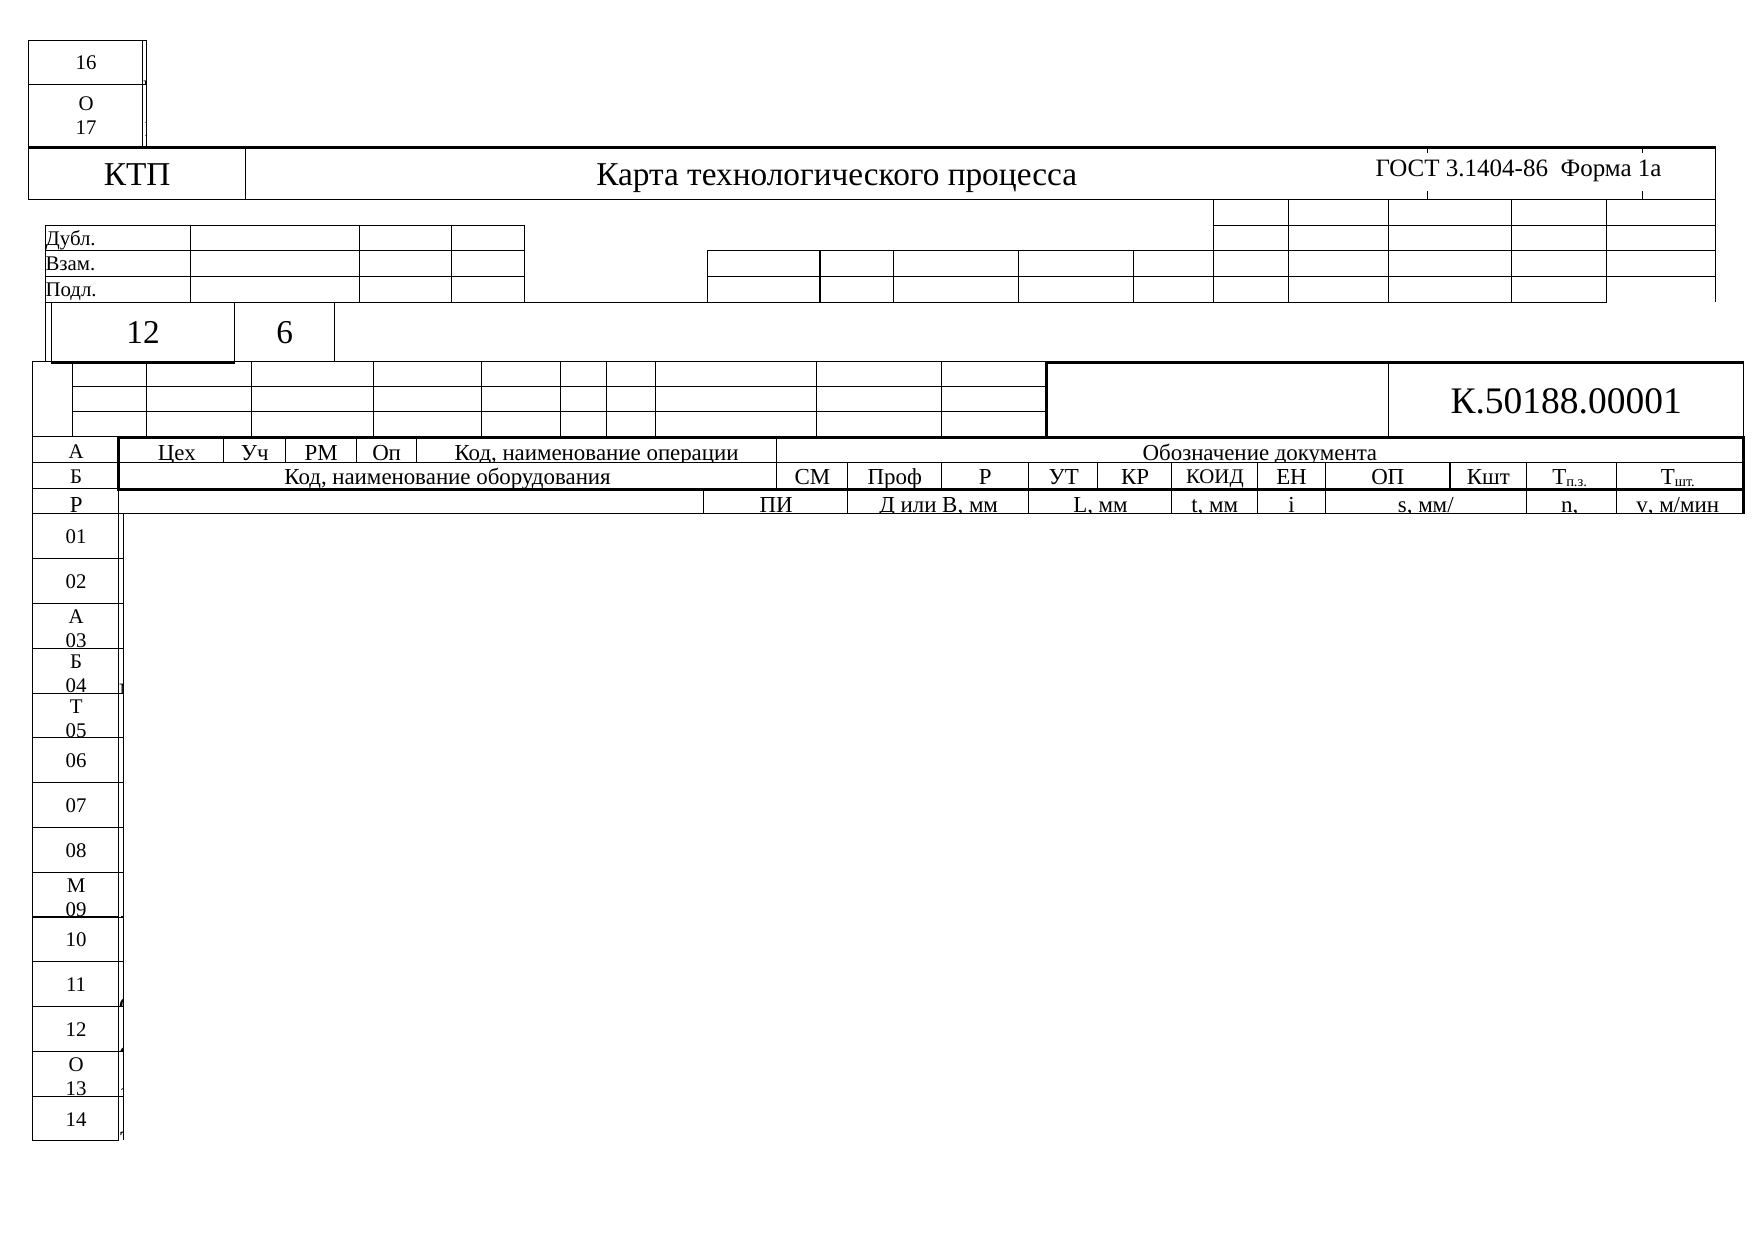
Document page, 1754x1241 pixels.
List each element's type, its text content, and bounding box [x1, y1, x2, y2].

table_cell [1607, 226, 1715, 250]
table_cell [147, 387, 251, 411]
table_cell [41, 200, 45, 224]
table_cell Уч [224, 439, 285, 462]
table_cell [1019, 277, 1133, 302]
table_cell 08 [33, 828, 118, 872]
table_cell [1214, 226, 1288, 250]
table_cell [73, 364, 146, 386]
table_cell [1716, 146, 1743, 199]
table_cell 12 [33, 1007, 118, 1051]
table_cell Проф [848, 463, 941, 488]
table_cell ЕН [1258, 463, 1325, 488]
table_cell 16 [29, 41, 142, 84]
table_cell [1716, 225, 1743, 250]
table_cell [252, 412, 373, 436]
table_cell [482, 387, 560, 411]
table_cell [1643, 149, 1715, 199]
table_cell v, м/мин [1617, 491, 1742, 513]
table_cell [252, 362, 373, 386]
table_cell Д или В, мм [848, 491, 1028, 513]
table_cell L, мм [1029, 491, 1171, 513]
table_cell 06 [33, 738, 118, 782]
table_cell [41, 302, 45, 361]
table_cell [1134, 277, 1213, 302]
table_cell [894, 251, 1018, 276]
table_cell Код, наименование оборудования [120, 463, 776, 488]
table_cell [942, 412, 1045, 436]
table_cell [607, 412, 655, 436]
table_cell КР [1098, 463, 1171, 488]
table_cell [1607, 251, 1715, 276]
table_cell М 09 [33, 873, 118, 916]
table_cell [1512, 200, 1606, 224]
table_cell Кшт [1451, 463, 1526, 488]
table_cell Карта технологического процесса [246, 149, 1427, 199]
table_cell [607, 362, 655, 386]
table_cell Р [33, 489, 118, 513]
table_cell Код, наименование операции [417, 439, 776, 462]
table_cell [119, 559, 123, 603]
table_cell [1428, 149, 1642, 153]
table_cell РМ [286, 439, 356, 462]
table_cell [360, 251, 451, 276]
table_cell n, об/мин [1527, 491, 1616, 513]
table_cell [1716, 250, 1743, 276]
table_cell [1289, 277, 1388, 302]
table_cell Тп.з. [1527, 463, 1616, 488]
table_cell [191, 226, 359, 250]
table_cell [821, 251, 893, 276]
table_cell [147, 362, 251, 386]
table_cell Опер [357, 439, 416, 462]
table_cell [894, 277, 1018, 302]
table_cell 12 [52, 303, 234, 361]
table_cell [1512, 226, 1606, 250]
table_cell [374, 412, 481, 436]
table_cell [1289, 226, 1388, 250]
table_cell [561, 362, 606, 386]
table_cell Тшт. [1617, 463, 1742, 488]
table_cell [1389, 277, 1511, 302]
table_cell s, мм/ [1326, 491, 1526, 513]
table_cell 02 [33, 559, 118, 603]
table_cell [1607, 277, 1715, 302]
table_cell [33, 250, 41, 276]
table_cell [1389, 251, 1511, 276]
table_cell [191, 277, 359, 302]
table_cell [1512, 277, 1606, 302]
table_cell [1512, 251, 1606, 276]
table_cell Т 05 [33, 694, 118, 737]
table_cell [46, 303, 51, 361]
table_cell [33, 200, 41, 224]
table_cell [33, 276, 41, 302]
table_cell [1214, 251, 1288, 276]
table_cell [1716, 199, 1743, 224]
table_cell 07 [33, 783, 118, 827]
table_cell [33, 362, 72, 436]
table_cell [33, 225, 41, 250]
table_cell [656, 362, 816, 386]
table_cell [29, 302, 33, 361]
table_cell [821, 277, 893, 302]
table_cell [1048, 364, 1388, 436]
table_cell К.50188.00001 [1389, 364, 1743, 436]
table_cell [33, 302, 41, 361]
table_cell Подл. [46, 277, 190, 302]
table_cell 11 [33, 962, 118, 1006]
table_cell [942, 362, 1045, 386]
table_cell А 03 [33, 604, 118, 648]
table_cell [482, 362, 560, 386]
table_cell Обозначение документа [777, 439, 1742, 462]
table_cell [1716, 276, 1743, 302]
table_cell [708, 277, 819, 302]
table_cell [561, 387, 606, 411]
table_cell [525, 225, 764, 250]
table_cell [817, 387, 941, 411]
table_cell УТ [1029, 463, 1097, 488]
table_cell [482, 412, 560, 436]
table_cell Б 04 [33, 649, 118, 692]
table_cell [119, 491, 703, 513]
table_cell [525, 250, 707, 302]
table_cell t, мм [1172, 491, 1257, 513]
table_cell [374, 387, 481, 411]
table_cell [452, 226, 524, 250]
table_cell [1389, 226, 1511, 250]
table_cell [374, 362, 481, 386]
table_cell [1289, 200, 1388, 224]
table_cell [561, 412, 606, 436]
table_cell ПИ [704, 491, 847, 513]
table_cell [191, 251, 359, 276]
table_cell [1019, 251, 1133, 276]
table_cell 01 [33, 514, 118, 558]
table_cell Взам. [46, 251, 190, 276]
table_cell 14 [33, 1097, 118, 1140]
table_cell [1607, 200, 1715, 224]
table_cell [147, 40, 151, 84]
table_cell [656, 387, 816, 411]
table_cell О 13 [33, 1052, 118, 1096]
table_cell ОП [1326, 463, 1449, 488]
table_cell [360, 226, 451, 250]
table_cell [817, 362, 941, 386]
table_cell [1214, 277, 1288, 302]
table_cell Б [33, 463, 117, 488]
table_cell [73, 412, 146, 436]
table_cell [452, 251, 524, 276]
table_cell [73, 387, 146, 411]
table_cell [1375, 153, 1708, 191]
table_cell Р [942, 463, 1028, 488]
table_cell [252, 387, 373, 411]
table_cell Дубл. [46, 226, 190, 250]
table_cell [817, 412, 941, 436]
table_cell [147, 412, 251, 436]
table_cell КОИД [1172, 463, 1257, 488]
table_cell А [33, 437, 117, 462]
table_cell 6 [235, 303, 334, 361]
table_cell [607, 387, 655, 411]
table_cell КТП [29, 149, 245, 199]
table_cell [942, 387, 1045, 411]
table_cell i [1258, 491, 1325, 513]
table_cell [1214, 200, 1288, 224]
table_cell [708, 251, 819, 276]
table_cell [29, 276, 33, 302]
table_cell [41, 250, 45, 276]
table_cell [45, 200, 1213, 224]
table_cell О 17 [29, 85, 142, 146]
table_cell [41, 225, 45, 250]
table_cell [360, 277, 451, 302]
table_cell [29, 250, 33, 276]
table_cell [1389, 200, 1511, 224]
table_cell Цех [120, 439, 223, 462]
table_cell [1134, 251, 1213, 276]
table_cell [656, 412, 816, 436]
table_cell 10 [33, 918, 118, 961]
table_cell [764, 225, 1213, 250]
table_cell [29, 200, 33, 224]
table_cell СМ [777, 463, 847, 488]
table_cell [452, 277, 524, 302]
table_cell [41, 276, 45, 302]
table_cell [29, 225, 33, 250]
table_cell [147, 84, 151, 146]
table_cell [1289, 251, 1388, 276]
table_cell [1428, 191, 1642, 199]
